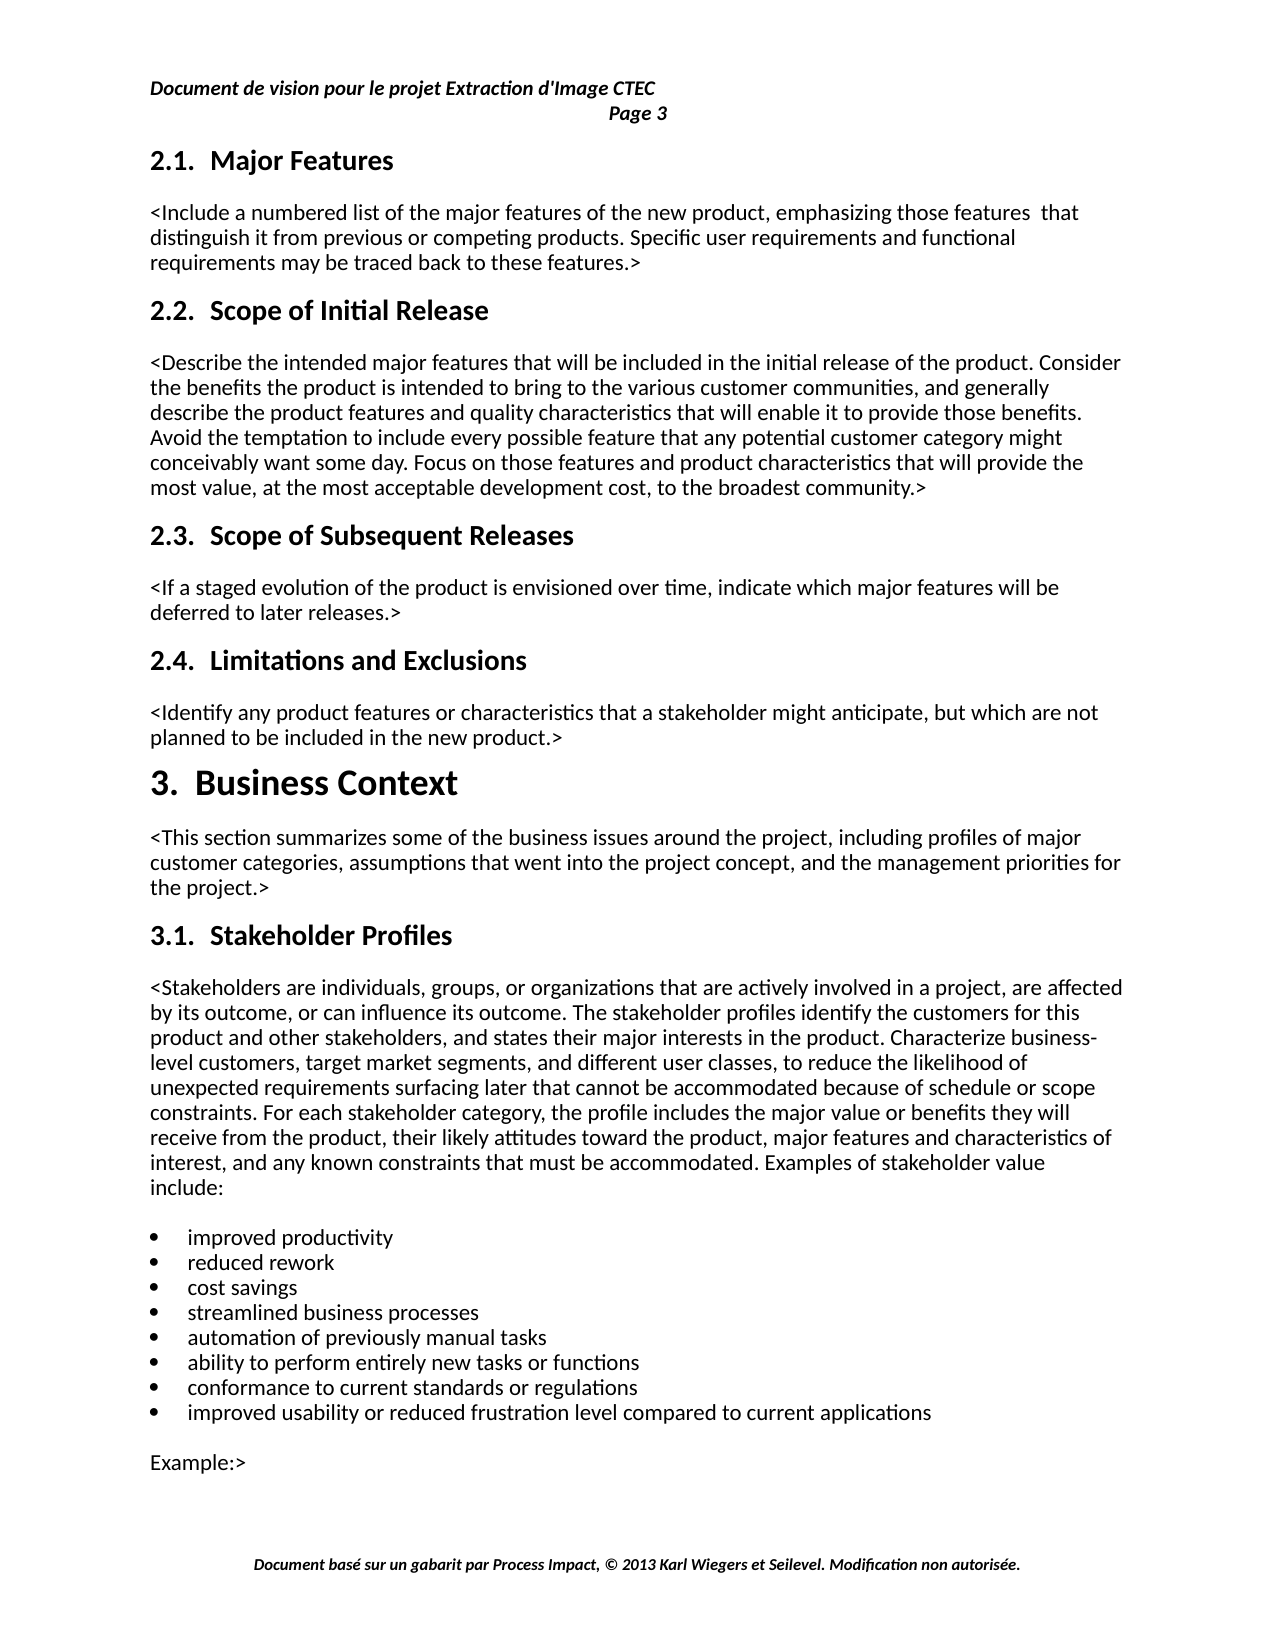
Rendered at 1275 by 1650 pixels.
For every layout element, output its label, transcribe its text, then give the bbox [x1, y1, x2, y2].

subtitle Limitations and Exclusions [150, 650, 1125, 675]
list conformance to current standards or regulations [150, 1375, 1125, 1400]
list ability to perform entirely new tasks or functions [150, 1350, 1125, 1375]
list streamlined business processes [150, 1300, 1125, 1325]
text <Include a numbered list of the major features of the new product, emphasizing those features that distinguish it from previous or competing products. Specific user requirements and functional requirements may be traced back to these features.> [150, 200, 1125, 275]
list improved productivity [150, 1225, 1125, 1250]
text <If a staged evolution of the product is envisioned over time, indicate which major features will be deferred to later releases.> [150, 575, 1125, 625]
list automation of previously manual tasks [150, 1325, 1125, 1350]
subtitle Business Context [150, 775, 1125, 800]
list cost savings [150, 1275, 1125, 1300]
subtitle Major Features [150, 150, 1125, 175]
subtitle Scope of Subsequent Releases [150, 525, 1125, 550]
text <Describe the intended major features that will be included in the initial release of the product. Consider the benefits the product is intended to bring to the various customer communities, and generally describe the product features and quality characteristics that will enable it to provide those benefits. Avoid the temptation to include every possible feature that any potential customer category might conceivably want some day. Focus on those features and product characteristics that will provide the most value, at the most acceptable development cost, to the broadest community.> [150, 350, 1125, 500]
subtitle Scope of Initial Release [150, 300, 1125, 325]
text <Stakeholders are individuals, groups, or organizations that are actively involved in a project, are affected by its outcome, or can influence its outcome. The stakeholder profiles identify the customers for this product and other stakeholders, and states their major interests in the product. Characterize business-level customers, target market segments, and different user classes, to reduce the likelihood of unexpected requirements surfacing later that cannot be accommodated because of schedule or scope constraints. For each stakeholder category, the profile includes the major value or benefits they will receive from the product, their likely attitudes toward the product, major features and characteristics of interest, and any known constraints that must be accommodated. Examples of stakeholder value include: [150, 975, 1125, 1200]
text Example:> [150, 1450, 1125, 1475]
list reduced rework [150, 1250, 1125, 1275]
subtitle Stakeholder Profiles [150, 925, 1125, 950]
text <Identify any product features or characteristics that a stakeholder might anticipate, but which are not planned to be included in the new product.> [150, 700, 1125, 750]
list improved usability or reduced frustration level compared to current applications [150, 1400, 1125, 1425]
text <This section summarizes some of the business issues around the project, including profiles of major customer categories, assumptions that went into the project concept, and the management priorities for the project.> [150, 825, 1125, 900]
